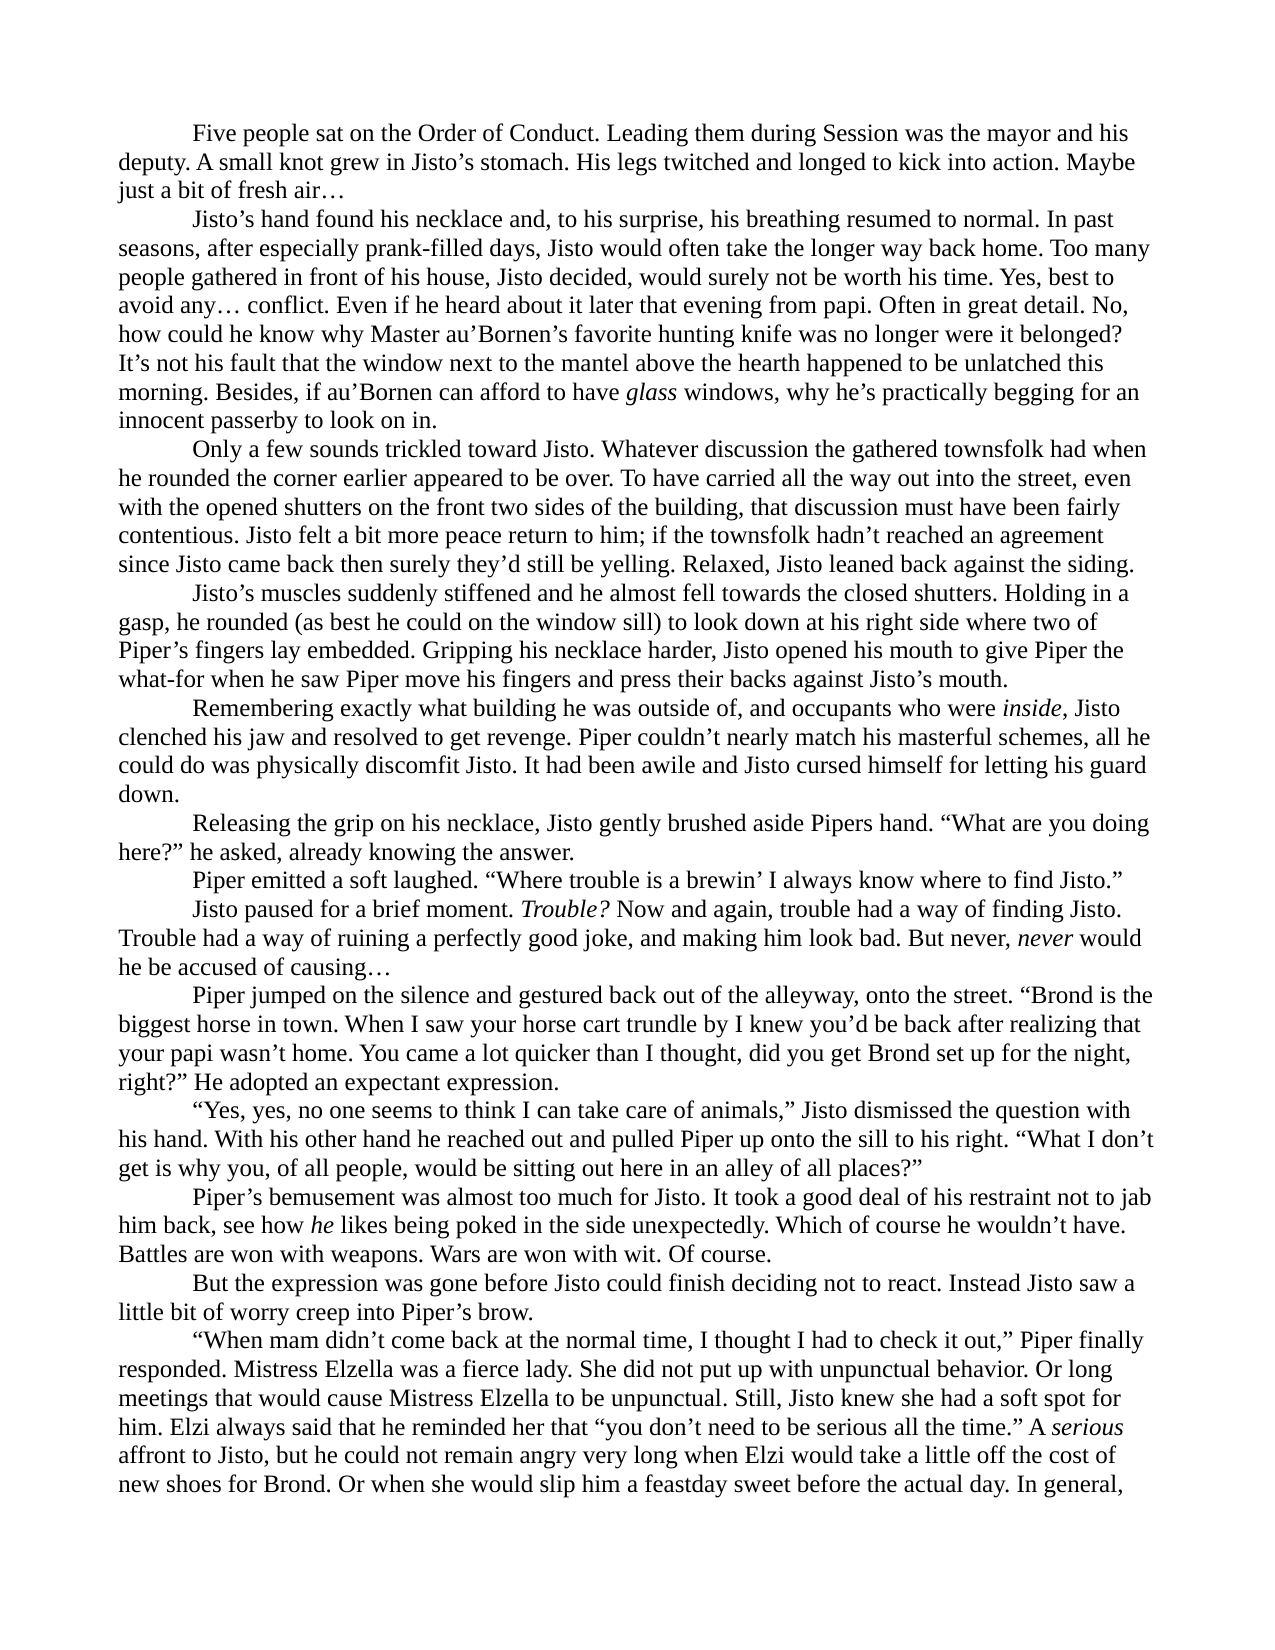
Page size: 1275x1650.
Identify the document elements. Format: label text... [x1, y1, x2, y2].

text Piper’s bemusement was almost too much for Jisto. It took a good deal of his restraint not to jab him back, see how he likes being poked in the side unexpectedly. Which of course he wouldn’t have. Battles are won with weapons. Wars are won with wit. Of course. [118, 1182, 1157, 1268]
text Jisto’s muscles suddenly stiffened and he almost fell towards the closed shutters. Holding in a gasp, he rounded (as best he could on the window sill) to look down at his right side where two of Piper’s fingers lay embedded. Gripping his necklace harder, Jisto opened his mouth to give Piper the what-for when he saw Piper move his fingers and press their backs against Jisto’s mouth. [118, 578, 1157, 693]
text Only a few sounds trickled toward Jisto. Whatever discussion the gathered townsfolk had when he rounded the corner earlier appeared to be over. To have carried all the way out into the street, even with the opened shutters on the front two sides of the building, that discussion must have been fairly contentious. Jisto felt a bit more peace return to him; if the townsfolk hadn’t reached an agreement since Jisto came back then surely they’d still be yelling. Relaxed, Jisto leaned back against the siding. [118, 434, 1157, 578]
text Five people sat on the Order of Conduct. Leading them during Session was the mayor and his deputy. A small knot grew in Jisto’s stomach. His legs twitched and longed to kick into action. Maybe just a bit of fresh air… [118, 118, 1157, 204]
text But the expression was gone before Jisto could finish deciding not to react. Instead Jisto saw a little bit of worry creep into Piper’s brow. [118, 1268, 1157, 1326]
text Jisto paused for a brief moment. Trouble? Now and again, trouble had a way of finding Jisto. Trouble had a way of ruining a perfectly good joke, and making him look bad. But never, never would he be accused of causing… [118, 894, 1157, 981]
text “Yes, yes, no one seems to think I can take care of animals,” Jisto dismissed the question with his hand. With his other hand he reached out and pulled Piper up onto the sill to his right. “What I don’t get is why you, of all people, would be sitting out here in an alley of all places?” [118, 1096, 1157, 1182]
text Piper jumped on the silence and gestured back out of the alleyway, onto the street. “Brond is the biggest horse in town. When I saw your horse cart trundle by I knew you’d be back after realizing that your papi wasn’t home. You came a lot quicker than I thought, did you get Brond set up for the night, right?” He adopted an expectant expression. [118, 981, 1157, 1096]
text Releasing the grip on his necklace, Jisto gently brushed aside Pipers hand. “What are you doing here?” he asked, already knowing the answer. [118, 808, 1157, 866]
text “When mam didn’t come back at the normal time, I thought I had to check it out,” Piper finally responded. Mistress Elzella was a fierce lady. She did not put up with unpunctual behavior. Or long meetings that would cause Mistress Elzella to be unpunctual. Still, Jisto knew she had a soft spot for him. Elzi always said that he reminded her that “you don’t need to be serious all the time.” A serious affront to Jisto, but he could not remain angry very long when Elzi would take a little off the cost of new shoes for Brond. Or when she would slip him a feastday sweet before the actual day. In general, [118, 1326, 1157, 1498]
text Remembering exactly what building he was outside of, and occupants who were inside, Jisto clenched his jaw and resolved to get revenge. Piper couldn’t nearly match his masterful schemes, all he could do was physically discomfit Jisto. It had been awile and Jisto cursed himself for letting his guard down. [118, 693, 1157, 808]
text Piper emitted a soft laughed. “Where trouble is a brewin’ I always know where to find Jisto.” [118, 866, 1157, 894]
text Jisto’s hand found his necklace and, to his surprise, his breathing resumed to normal. In past seasons, after especially prank-filled days, Jisto would often take the longer way back home. Too many people gathered in front of his house, Jisto decided, would surely not be worth his time. Yes, best to avoid any… conflict. Even if he heard about it later that evening from papi. Often in great detail. No, how could he know why Master au’Bornen’s favorite hunting knife was no longer were it belonged? It’s not his fault that the window next to the mantel above the hearth happened to be unlatched this morning. Besides, if au’Bornen can afford to have glass windows, why he’s practically begging for an innocent passerby to look on in. [118, 204, 1157, 434]
